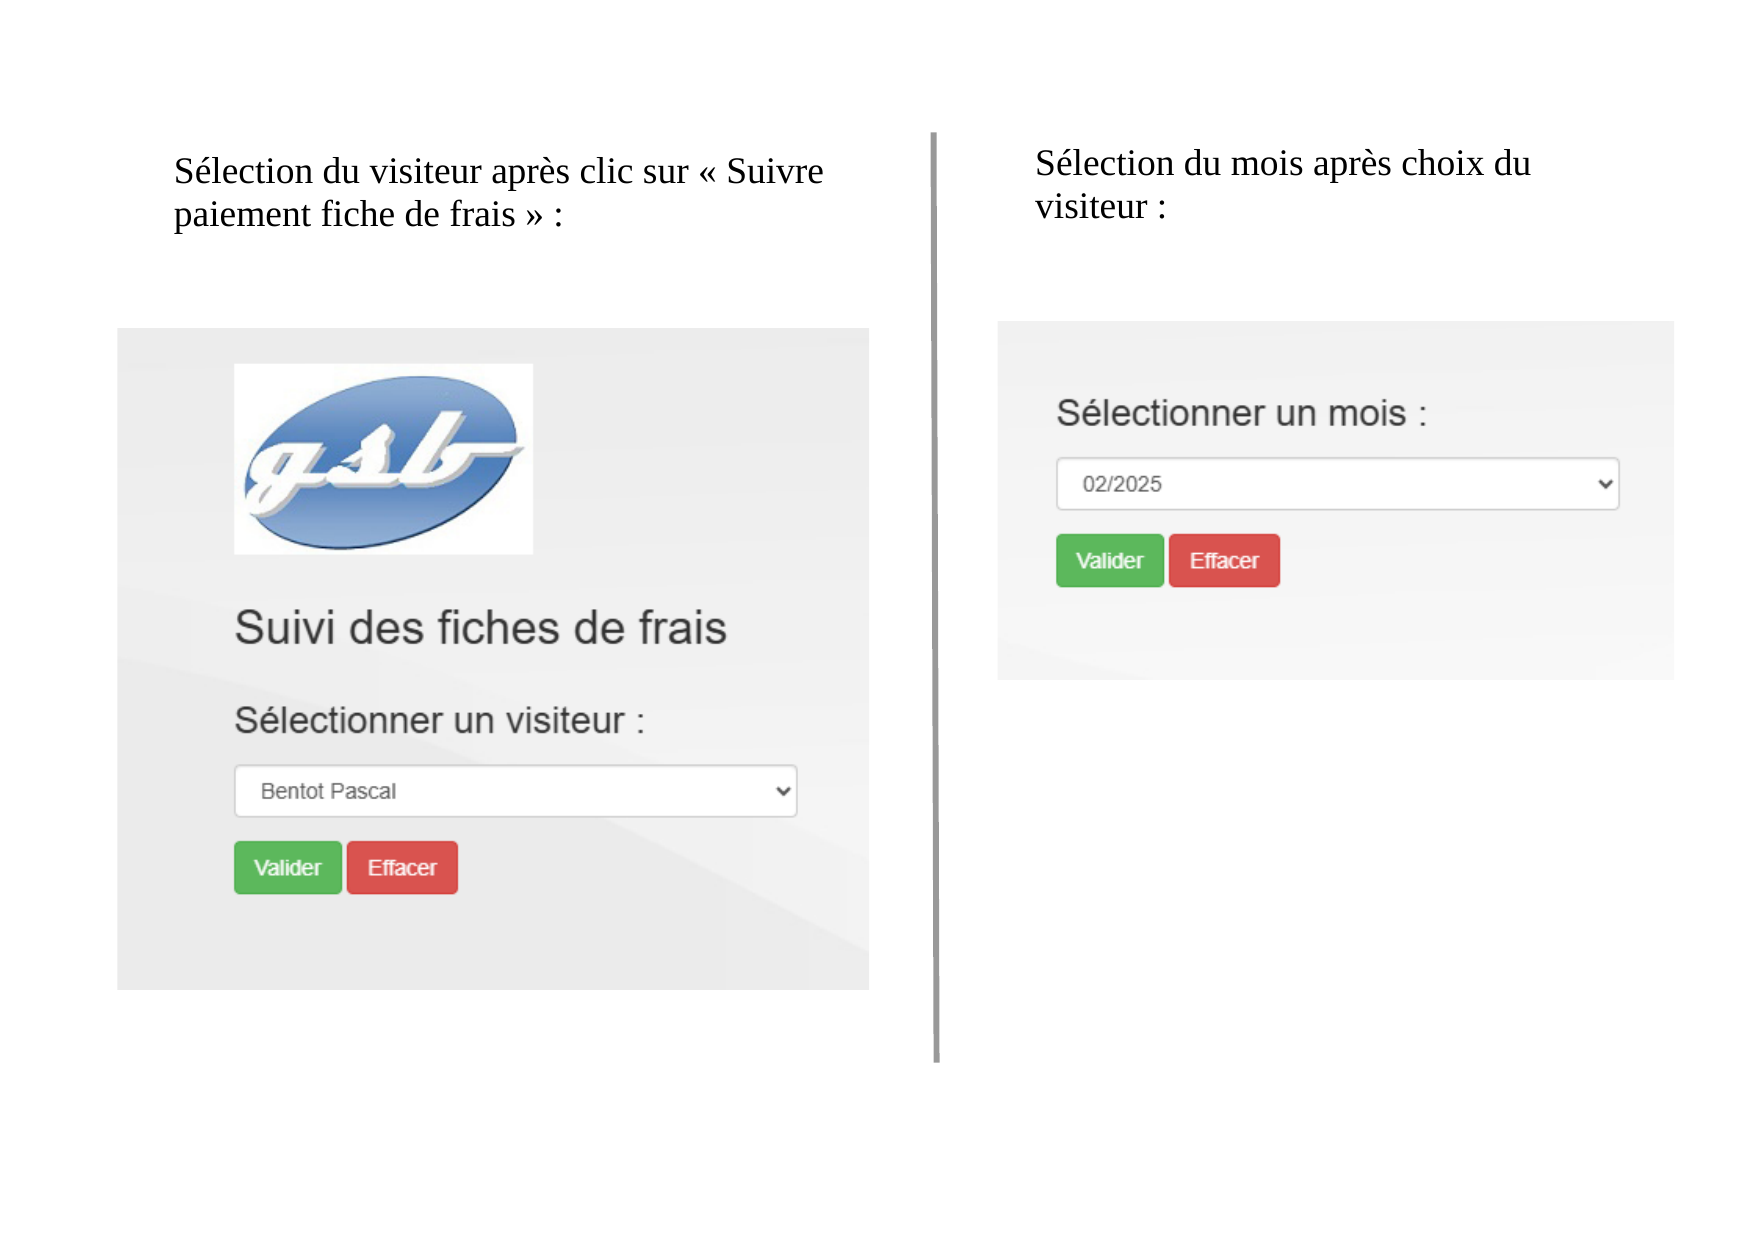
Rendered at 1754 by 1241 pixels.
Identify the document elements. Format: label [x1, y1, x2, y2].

picture [997, 321, 1675, 680]
picture [117, 328, 870, 990]
